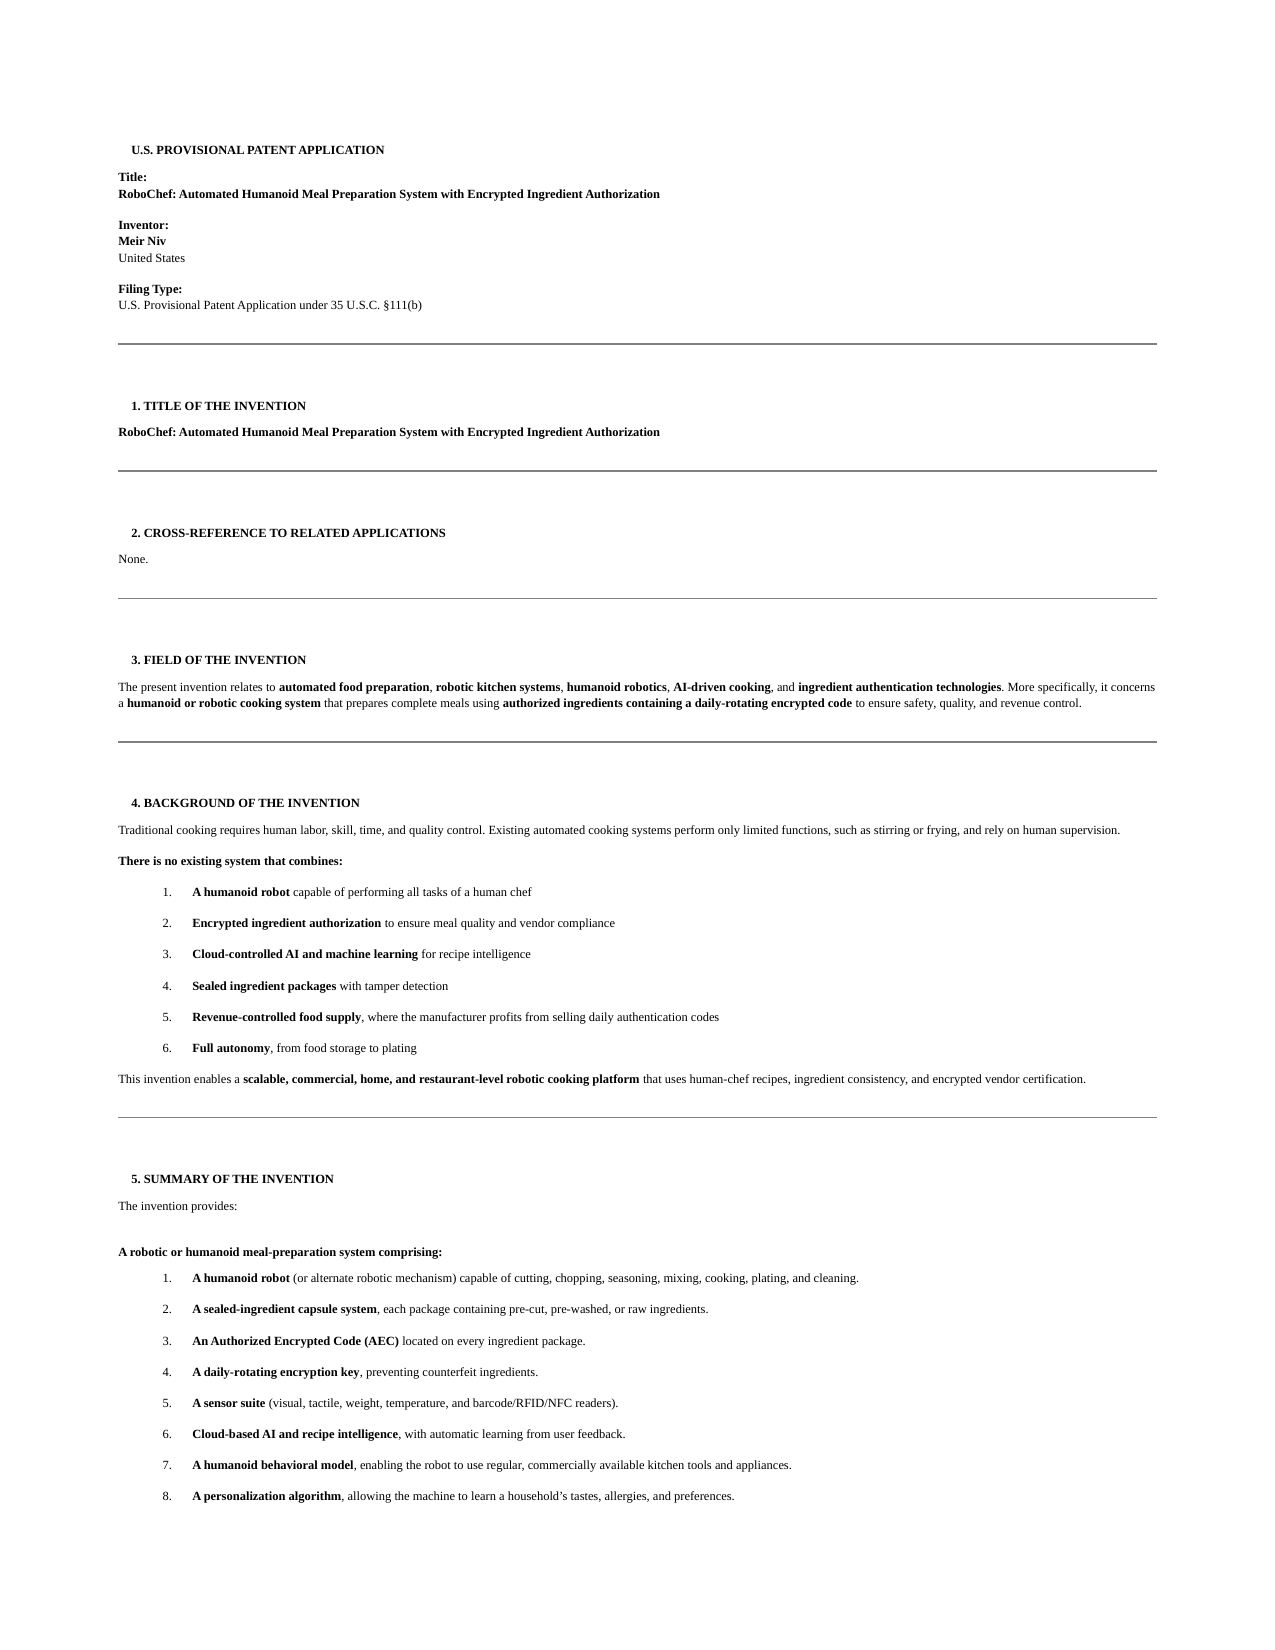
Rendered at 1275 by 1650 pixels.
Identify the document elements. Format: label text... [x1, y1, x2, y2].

text The present invention relates to automated food preparation, robotic kitchen systems, humanoid robotics, AI-driven cooking, and ingredient authentication technologies. More specifically, it concerns a humanoid or robotic cooking system that prepares complete meals using authorized ingredients containing a daily-rotating encrypted code to ensure safety, quality, and revenue control. [118, 679, 1157, 710]
list Sealed ingredient packages with tamper detection [162, 978, 1157, 993]
text Traditional cooking requires human labor, skill, time, and quality control. Existing automated cooking systems perform only limited functions, such as stirring or frying, and rely on human supervision. [118, 823, 1157, 837]
list Encrypted ingredient authorization to ensure meal quality and vendor compliance [162, 916, 1157, 931]
list Cloud-based AI and recipe intelligence, with automatic learning from user feedback. [162, 1426, 1157, 1441]
list A daily-rotating encryption key, preventing counterfeit ingredients. [162, 1364, 1157, 1379]
text RoboChef: Automated Humanoid Meal Preparation System with Encrypted Ingredient Authorization [118, 425, 1157, 439]
text There is no existing system that combines: [118, 854, 1157, 868]
text Inventor: Meir Niv United States [118, 217, 1157, 265]
list Revenue-controlled food supply, where the manufacturer profits from selling daily authentication codes [162, 1009, 1157, 1024]
text None. [118, 552, 1157, 567]
list Cloud-controlled AI and machine learning for recipe intelligence [162, 947, 1157, 962]
list A sensor suite (visual, tactile, weight, temperature, and barcode/RFID/NFC readers). [162, 1395, 1157, 1410]
list A humanoid robot capable of performing all tasks of a human chef [162, 885, 1157, 899]
list An Authorized Encrypted Code (AEC) located on every ingredient package. [162, 1333, 1157, 1348]
list A humanoid robot (or alternate robotic mechanism) capable of cutting, chopping, seasoning, mixing, cooking, plating, and cleaning. [162, 1271, 1157, 1286]
text Filing Type: U.S. Provisional Patent Application under 35 U.S.C. §111(b) [118, 281, 1157, 312]
subtitle 📄 1. TITLE OF THE INVENTION [118, 398, 1157, 413]
subtitle 📄 2. CROSS-REFERENCE TO RELATED APPLICATIONS [118, 525, 1157, 540]
list A personalization algorithm, allowing the machine to learn a household’s tastes, allergies, and preferences. [162, 1488, 1157, 1503]
subtitle 📄 4. BACKGROUND OF THE INVENTION [118, 796, 1157, 811]
list Full autonomy, from food storage to plating [162, 1040, 1157, 1055]
text Title: RoboChef: Automated Humanoid Meal Preparation System with Encrypted Ingredient Authorization [118, 170, 1157, 201]
text This invention enables a scalable, commercial, home, and restaurant-level robotic cooking platform that uses human-chef recipes, ingredient consistency, and encrypted vendor certification. [118, 1071, 1157, 1086]
subtitle 📘 U.S. PROVISIONAL PATENT APPLICATION [118, 143, 1157, 157]
subtitle 📄 3. FIELD OF THE INVENTION [118, 653, 1157, 667]
list A sealed-ingredient capsule system, each package containing pre-cut, pre-washed, or raw ingredients. [162, 1302, 1157, 1317]
subtitle 📄 5. SUMMARY OF THE INVENTION [118, 1172, 1157, 1186]
subtitle A robotic or humanoid meal-preparation system comprising: [118, 1244, 1157, 1259]
list A humanoid behavioral model, enabling the robot to use regular, commercially available kitchen tools and appliances. [162, 1457, 1157, 1472]
text The invention provides: [118, 1199, 1157, 1213]
